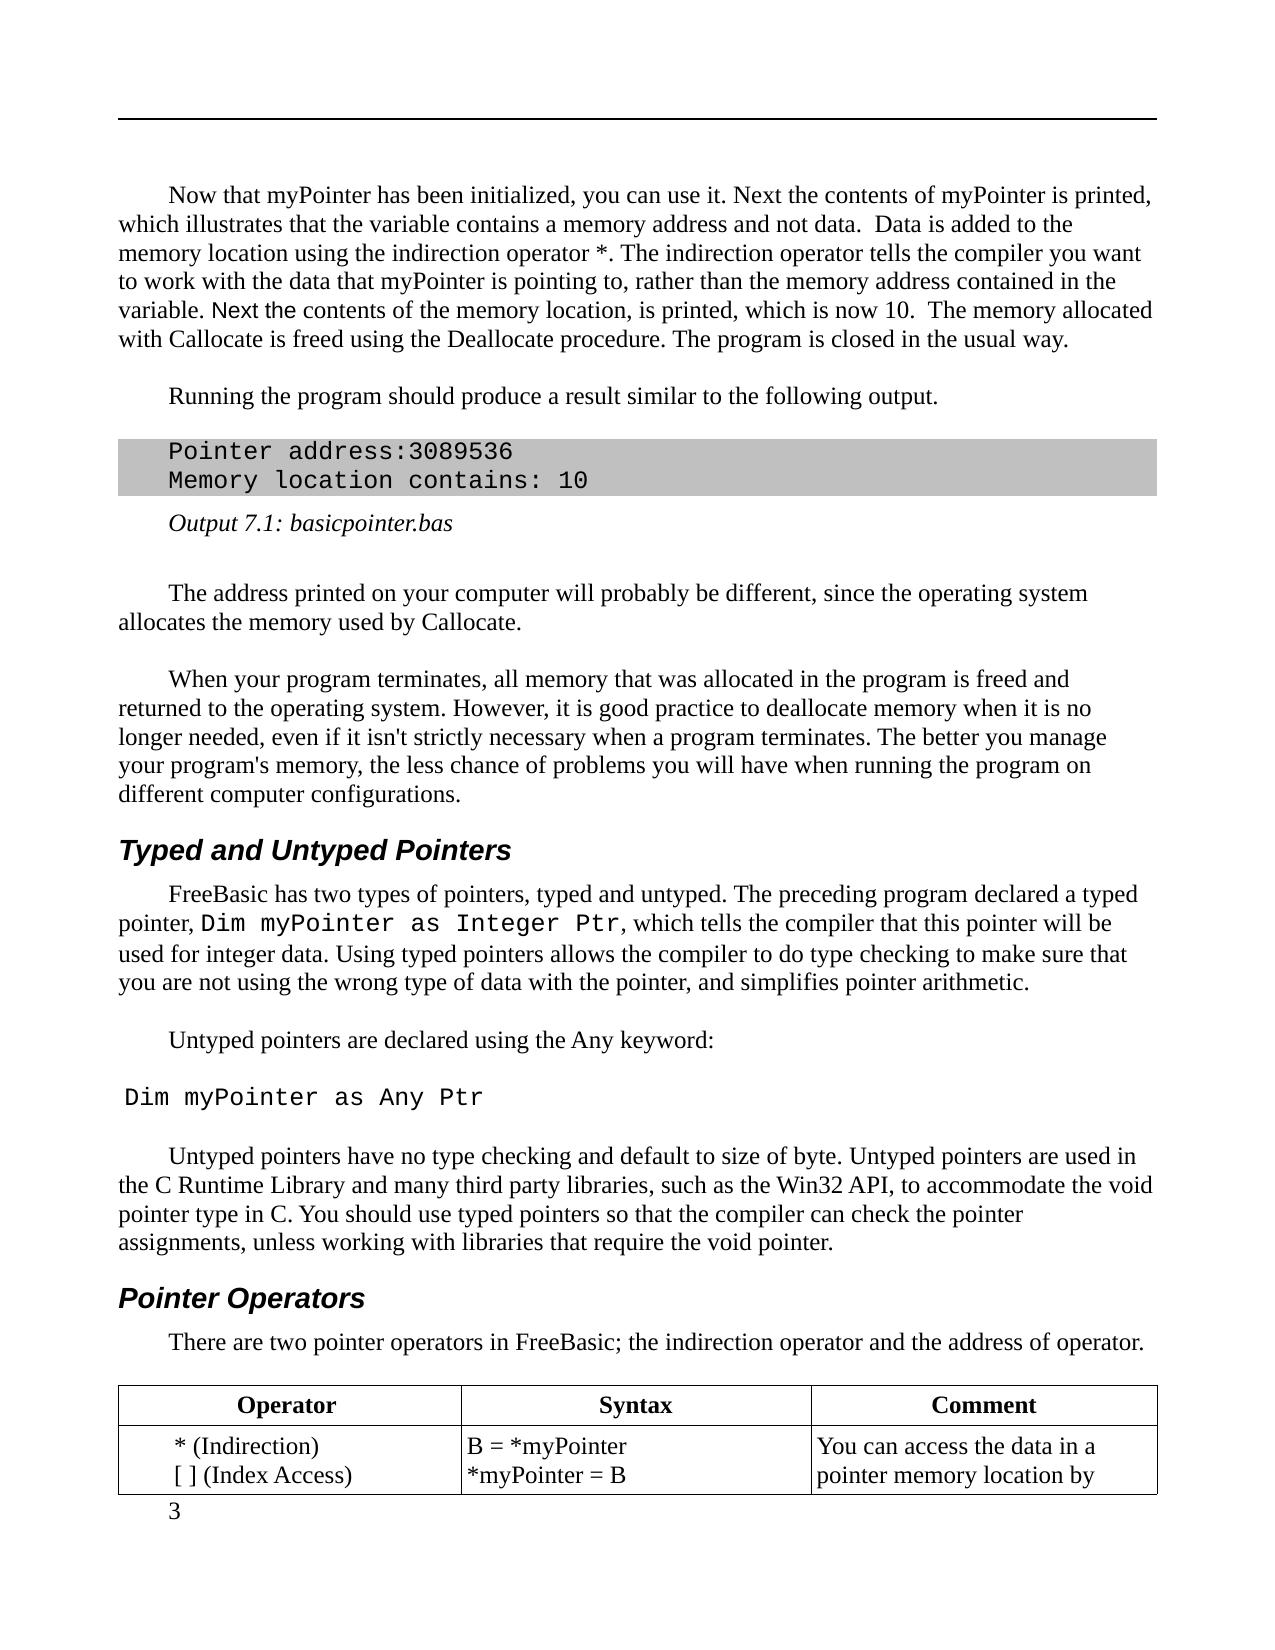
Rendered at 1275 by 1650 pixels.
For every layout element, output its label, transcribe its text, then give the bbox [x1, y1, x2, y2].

text Pointer address:3089536 [118, 439, 1157, 467]
text When your program terminates, all memory that was allocated in the program is freed and returned to the operating system. However, it is good practice to deallocate memory when it is no longer needed, even if it isn't strictly necessary when a program terminates. The better you manage your program's memory, the less chance of problems you will have when running the program on different computer configurations. [118, 664, 1157, 808]
text Now that myPointer has been initialized, you can use it. Next the contents of myPointer is printed, which illustrates that the variable contains a memory address and not data. Data is added to the memory location using the indirection operator *. The indirection operator tells the compiler you want to work with the data that myPointer is pointing to, rather than the memory address contained in the variable. Next the contents of the memory location, is printed, which is now 10. The memory allocated with Callocate is freed using the Deallocate procedure. The program is closed in the usual way. [118, 180, 1157, 353]
table_header Operator [119, 1386, 461, 1425]
table_cell B = *myPointer *myPointer = B [462, 1426, 811, 1494]
table_header Syntax [462, 1386, 811, 1425]
text Running the program should produce a result similar to the following output. [118, 381, 1157, 410]
text Dim myPointer as Any Ptr [118, 1084, 1157, 1112]
table_cell * (Indirection) [ ] (Index Access) [119, 1426, 461, 1494]
text FreeBasic has two types of pointers, typed and untyped. The preceding program declared a typed pointer, Dim myPointer as Integer Ptr, which tells the compiler that this pointer will be used for integer data. Using typed pointers allows the compiler to do type checking to make sure that you are not using the wrong type of data with the pointer, and simplifies pointer arithmetic. [118, 879, 1157, 996]
text Output 7.1: basicpointer.bas [118, 508, 1157, 537]
text Untyped pointers have no type checking and default to size of byte. Untyped pointers are used in the C Runtime Library and many third party libraries, such as the Win32 API, to accommodate the void pointer type in C. You should use typed pointers so that the compiler can check the pointer assignments, unless working with libraries that require the void pointer. [118, 1141, 1157, 1256]
subtitle Typed and Untyped Pointers [118, 833, 1157, 867]
text Memory location contains: 10 [118, 467, 1157, 496]
table_cell You can access the data in a pointer memory location by [812, 1426, 1157, 1494]
text The address printed on your computer will probably be different, since the operating system allocates the memory used by Callocate. [118, 578, 1157, 636]
table_header Comment [812, 1386, 1157, 1425]
text Untyped pointers are declared using the Any keyword: [118, 1025, 1157, 1056]
subtitle Pointer Operators [118, 1281, 1157, 1315]
text There are two pointer operators in FreeBasic; the indirection operator and the address of operator. [118, 1327, 1157, 1356]
